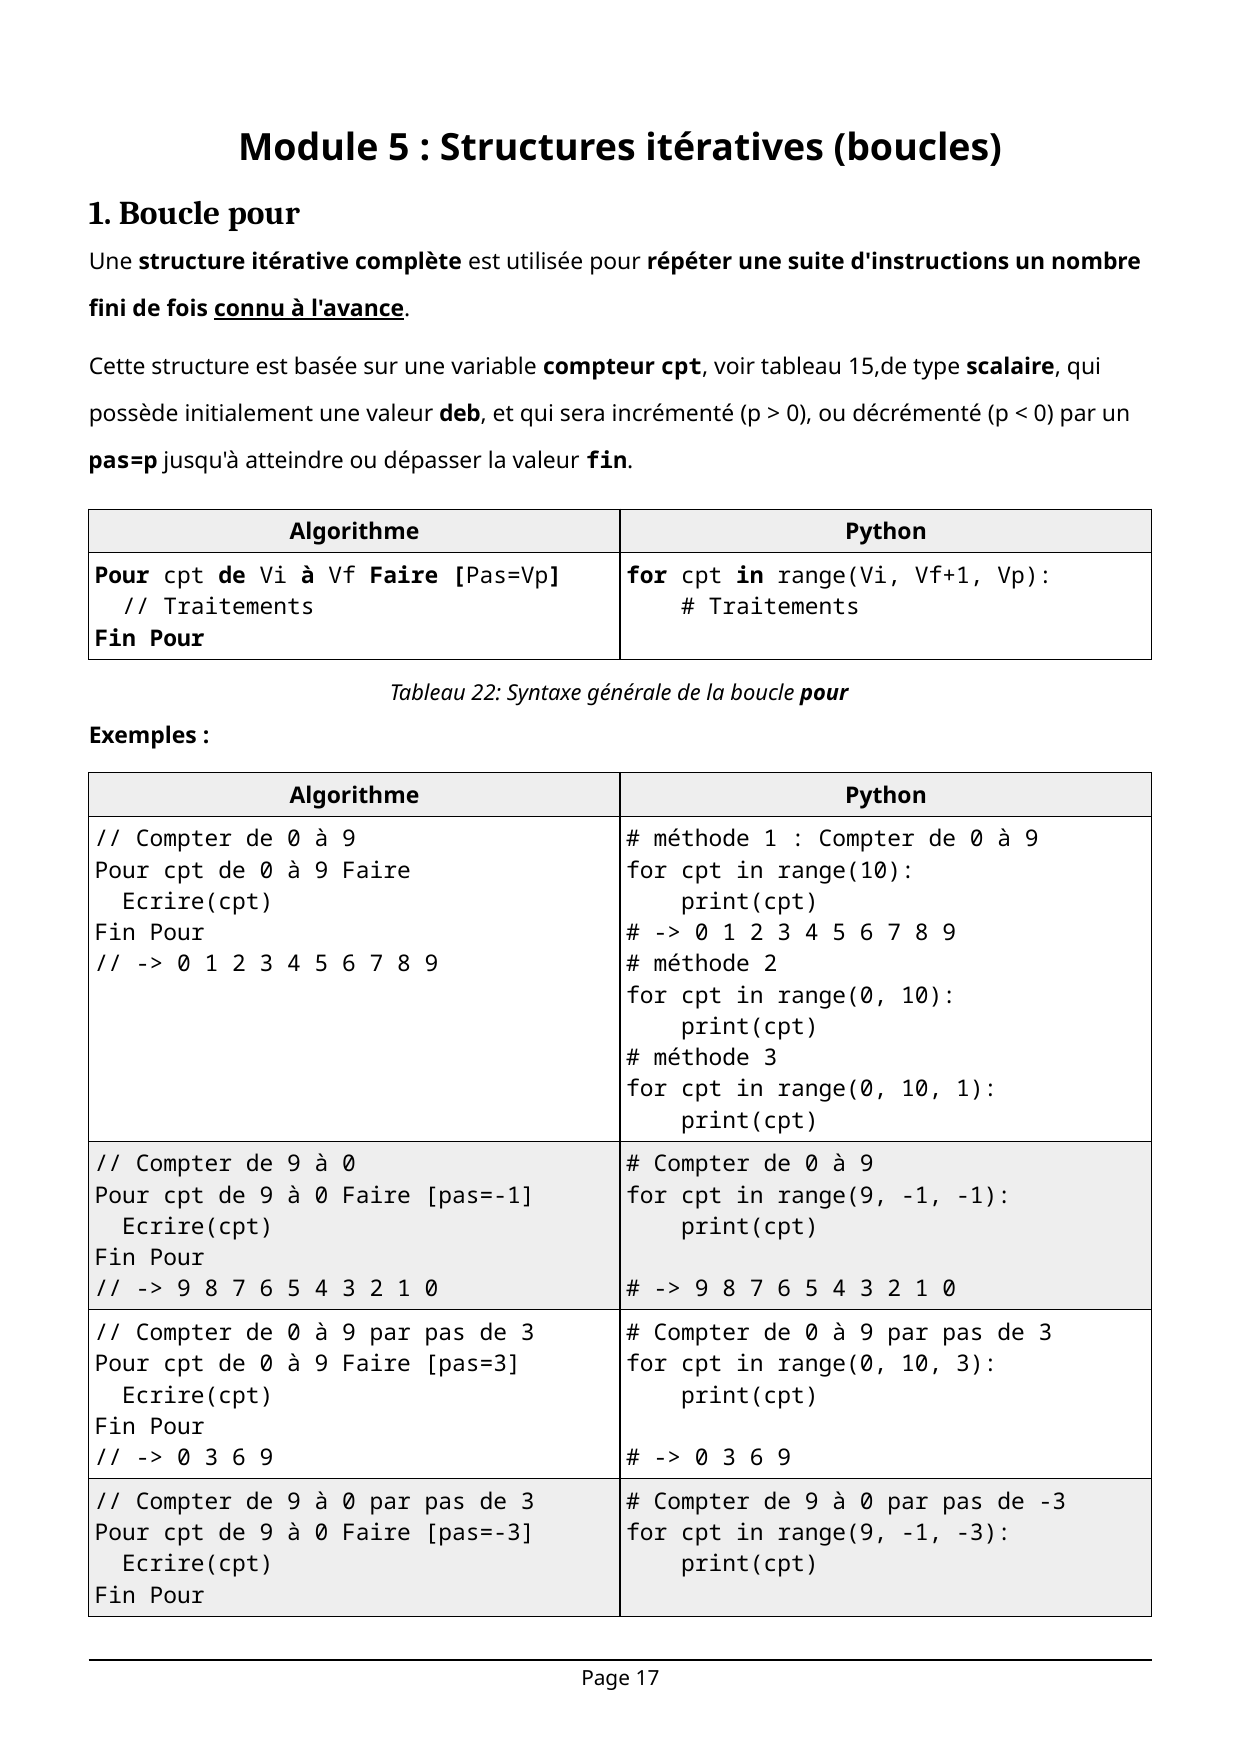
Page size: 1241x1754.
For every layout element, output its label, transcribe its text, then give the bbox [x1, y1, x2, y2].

table_cell for cpt in range(Vi, Vf+1, Vp): # Traitements [621, 553, 1151, 658]
table_header Algorithme [89, 510, 619, 552]
table_cell // Compter de 9 à 0 par pas de 3 Pour cpt de 9 à 0 Faire [pas=-3] Ecrire(cpt) Fin Pour [89, 1479, 619, 1616]
table_header Algorithme [89, 773, 619, 816]
table_cell # Compter de 0 à 9 for cpt in range(9, -1, -1): print(cpt) # -> 9 8 7 6 5 4 3 2 1 0 [621, 1142, 1151, 1309]
table_cell // Compter de 9 à 0 Pour cpt de 9 à 0 Faire [pas=-1] Ecrire(cpt) Fin Pour // -> 9 8 7 6 5 4 3 2 1 0 [89, 1142, 619, 1309]
table_header Python [621, 510, 1151, 552]
subtitle Module 5 : Structures itératives (boucles) [88, 120, 1152, 171]
table_cell Pour cpt de Vi à Vf Faire [Pas=Vp] // Traitements Fin Pour [89, 553, 619, 658]
table_cell # Compter de 9 à 0 par pas de -3 for cpt in range(9, -1, -3): print(cpt) [621, 1479, 1151, 1616]
table_cell // Compter de 0 à 9 par pas de 3 Pour cpt de 0 à 9 Faire [pas=3] Ecrire(cpt) Fin Pour // -> 0 3 6 9 [89, 1310, 619, 1478]
text Tableau 22: Syntaxe générale de la boucle pour [88, 677, 1152, 707]
table_cell # Compter de 0 à 9 par pas de 3 for cpt in range(0, 10, 3): print(cpt) # -> 0 3 6 9 [621, 1310, 1151, 1478]
table_cell # méthode 1 : Compter de 0 à 9 for cpt in range(10): print(cpt) # -> 0 1 2 3 4 5 6 7 8 9 # méthode 2 for cpt in range(0, 10): print(cpt) # méthode 3 for cpt in range(0, 10, 1): print(cpt) [621, 817, 1151, 1141]
text Une structure itérative complète est utilisée pour répéter une suite d'instructions un nombre fini de fois connu à l'avance. [88, 244, 1152, 323]
subtitle 1. Boucle pour [88, 194, 1152, 233]
text Exemples : [88, 719, 1152, 750]
text Cette structure est basée sur une variable compteur cpt, voir tableau 15,de type scalaire, qui possède initialement une valeur deb, et qui sera incrémenté (p > 0), ou décrémenté (p < 0) par un pas=p jusqu'à atteindre ou dépasser la valeur fin. [88, 350, 1152, 475]
table_header Python [621, 773, 1151, 816]
table_cell // Compter de 0 à 9 Pour cpt de 0 à 9 Faire Ecrire(cpt) Fin Pour // -> 0 1 2 3 4 5 6 7 8 9 [89, 817, 619, 1141]
